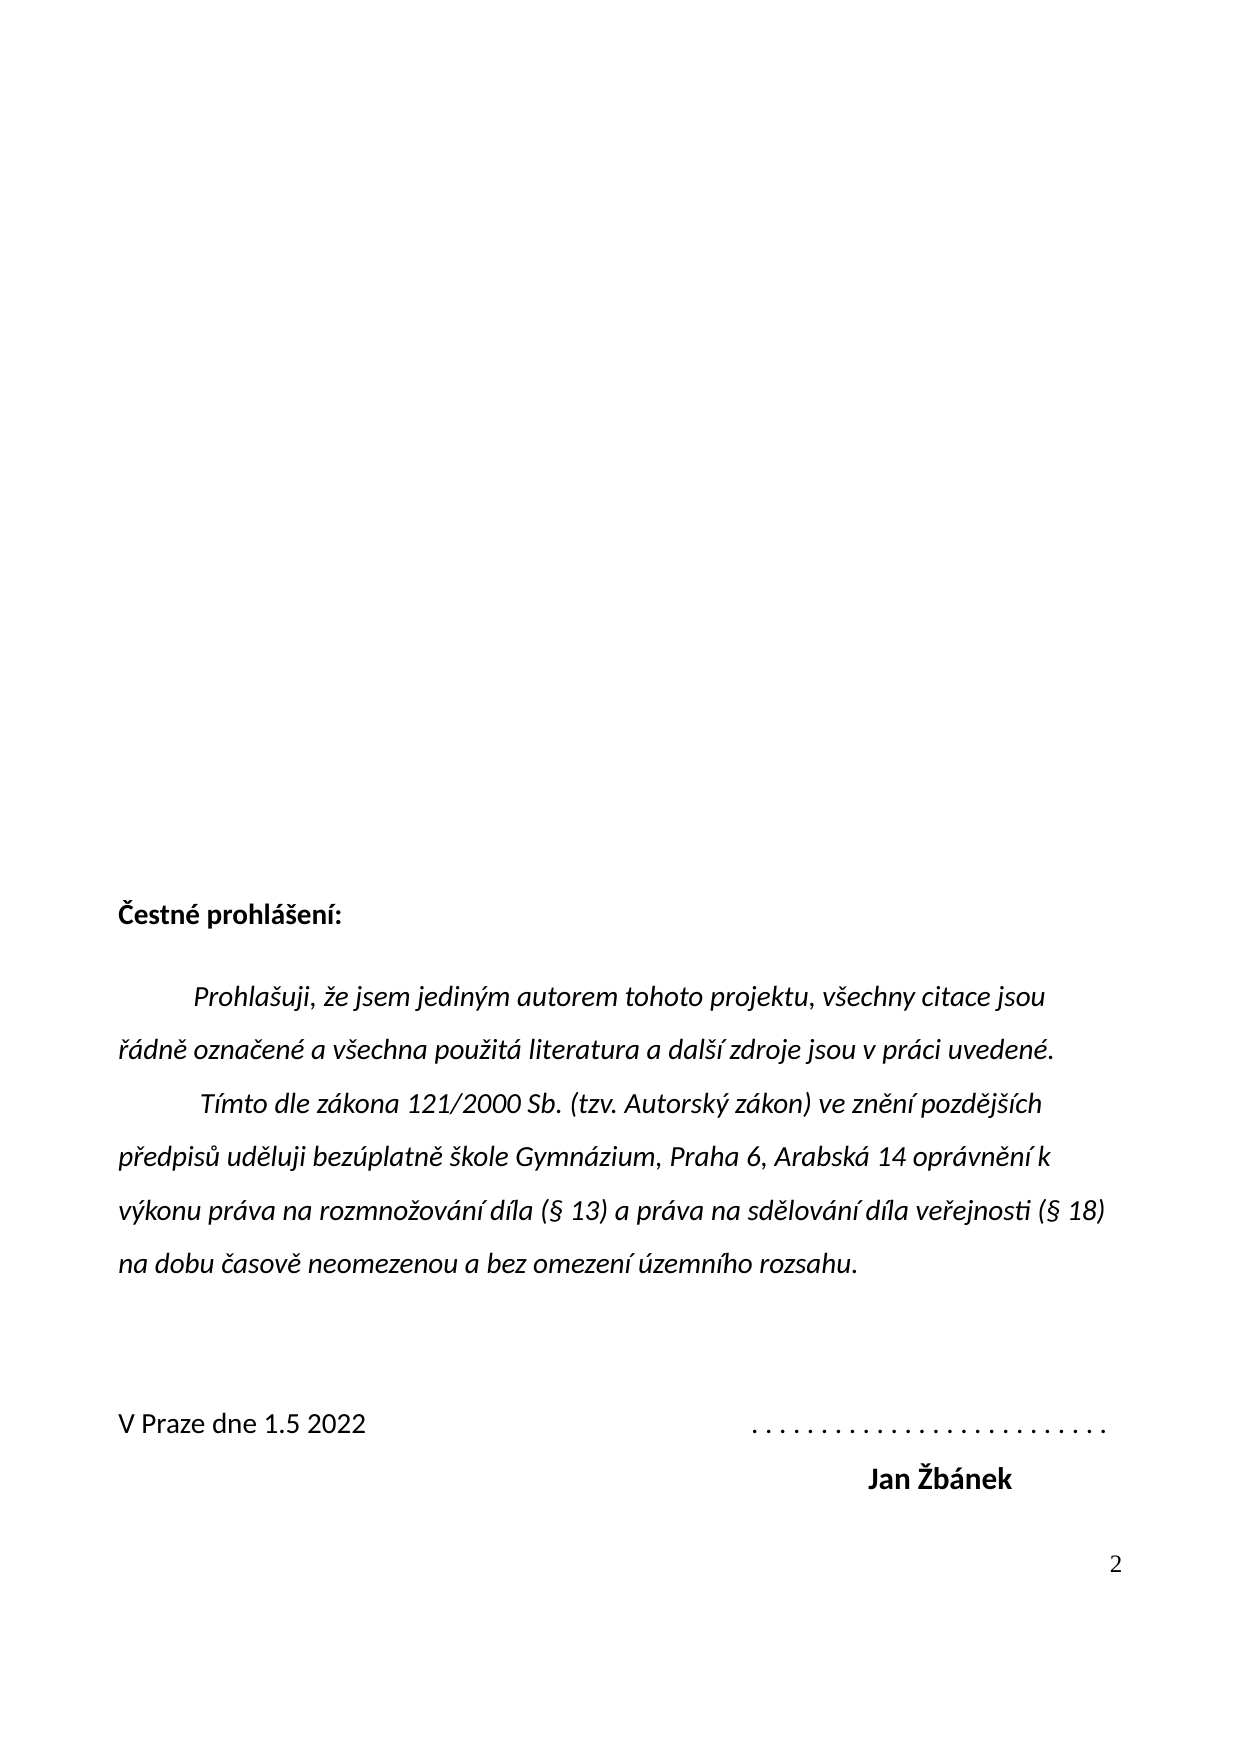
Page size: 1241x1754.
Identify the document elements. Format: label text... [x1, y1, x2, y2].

text Jan Žbánek [118, 1459, 1122, 1497]
text V Praze dne 1.5 2022 . . . . . . . . . . . . . . . . . . . . . . . . . . [118, 1405, 1122, 1441]
text Prohlašuji, že jsem jediným autorem tohoto projektu, všechny citace jsou řádně označené a všechna použitá literatura a další zdroje jsou v práci uvedené. [118, 978, 1122, 1067]
text Tímto dle zákona 121/2000 Sb. (tzv. Autorský zákon) ve znění pozdějších předpisů uděluji bezúplatně škole Gymnázium, Praha 6, Arabská 14 oprávnění k výkonu práva na rozmnožování díla (§ 13) a práva na sdělování díla veřejnosti (§ 18) na dobu časově neomezenou a bez omezení územního rozsahu. [118, 1085, 1122, 1281]
text Čestné prohlášení: [118, 896, 1122, 932]
